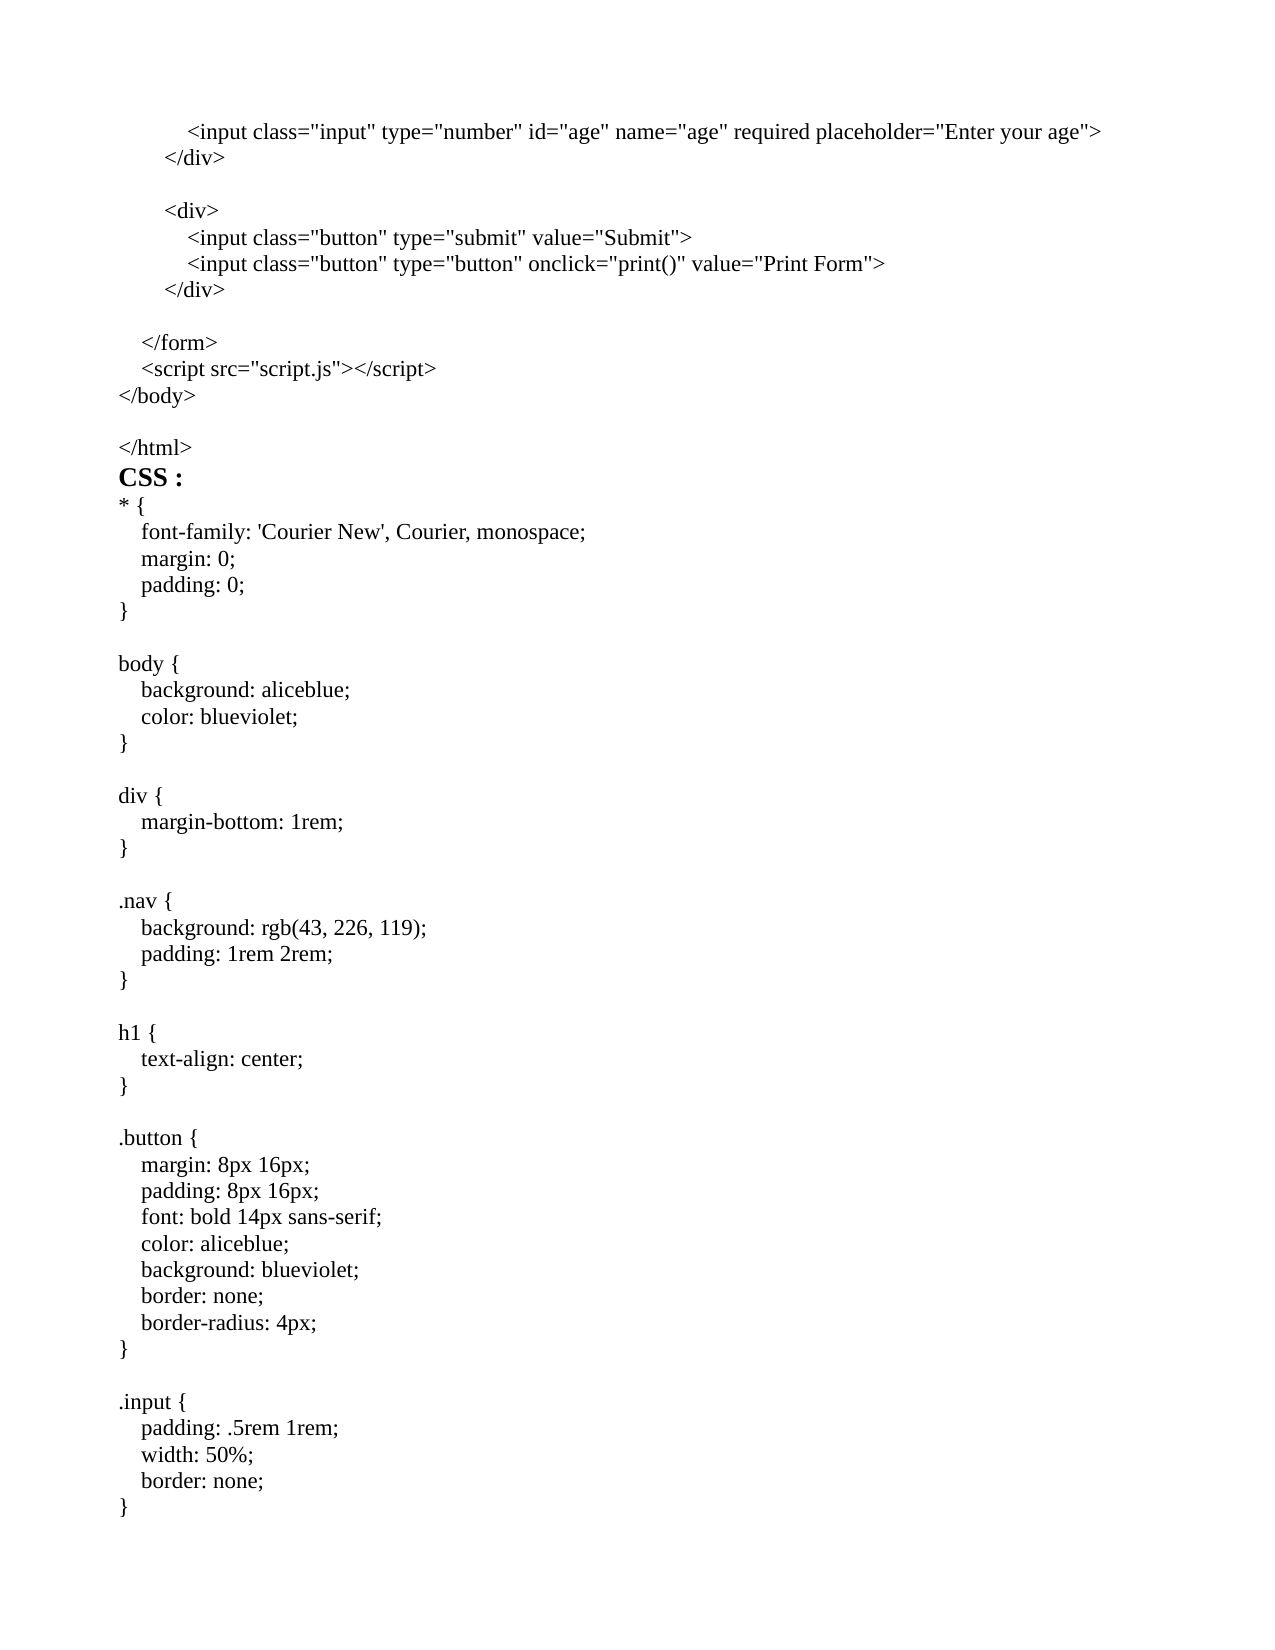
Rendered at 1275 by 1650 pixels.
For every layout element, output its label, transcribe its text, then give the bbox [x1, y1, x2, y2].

text .input { [118, 1388, 1157, 1414]
text padding: 0; [118, 571, 1157, 597]
text body { [118, 650, 1157, 676]
text </div> [118, 276, 1157, 303]
text h1 { [118, 1019, 1157, 1045]
text background: aliceblue; [118, 676, 1157, 703]
text } [118, 1335, 1157, 1362]
text border: none; [118, 1467, 1157, 1493]
text padding: 8px 16px; [118, 1177, 1157, 1203]
text margin: 8px 16px; [118, 1151, 1157, 1177]
text </html> CSS : [118, 434, 1157, 492]
text </body> [118, 382, 1157, 408]
text } [118, 834, 1157, 861]
text </div> [118, 144, 1157, 171]
text <input class="button" type="button" onclick="print()" value="Print Form"> [118, 250, 1157, 276]
text border-radius: 4px; [118, 1309, 1157, 1335]
text * { [118, 492, 1157, 518]
text <div> [118, 197, 1157, 223]
text <input class="input" type="number" id="age" name="age" required placeholder="Enter your age"> [118, 118, 1157, 144]
text background: rgb(43, 226, 119); [118, 913, 1157, 940]
text text-align: center; [118, 1045, 1157, 1072]
text <input class="button" type="submit" value="Submit"> [118, 223, 1157, 250]
text background: blueviolet; [118, 1256, 1157, 1282]
text padding: .5rem 1rem; [118, 1414, 1157, 1441]
text color: aliceblue; [118, 1230, 1157, 1256]
text margin: 0; [118, 544, 1157, 571]
text </form> [118, 329, 1157, 355]
text div { [118, 782, 1157, 808]
text font-family: 'Courier New', Courier, monospace; [118, 518, 1157, 544]
text border: none; [118, 1282, 1157, 1309]
text color: blueviolet; [118, 703, 1157, 729]
text } [118, 966, 1157, 993]
text font: bold 14px sans-serif; [118, 1203, 1157, 1230]
text padding: 1rem 2rem; [118, 940, 1157, 966]
text } [118, 597, 1157, 624]
text } [118, 1493, 1157, 1520]
text <script src="script.js"></script> [118, 355, 1157, 382]
text .button { [118, 1124, 1157, 1151]
text .nav { [118, 887, 1157, 913]
text margin-bottom: 1rem; [118, 808, 1157, 834]
text } [118, 729, 1157, 755]
text } [118, 1072, 1157, 1098]
text width: 50%; [118, 1441, 1157, 1467]
